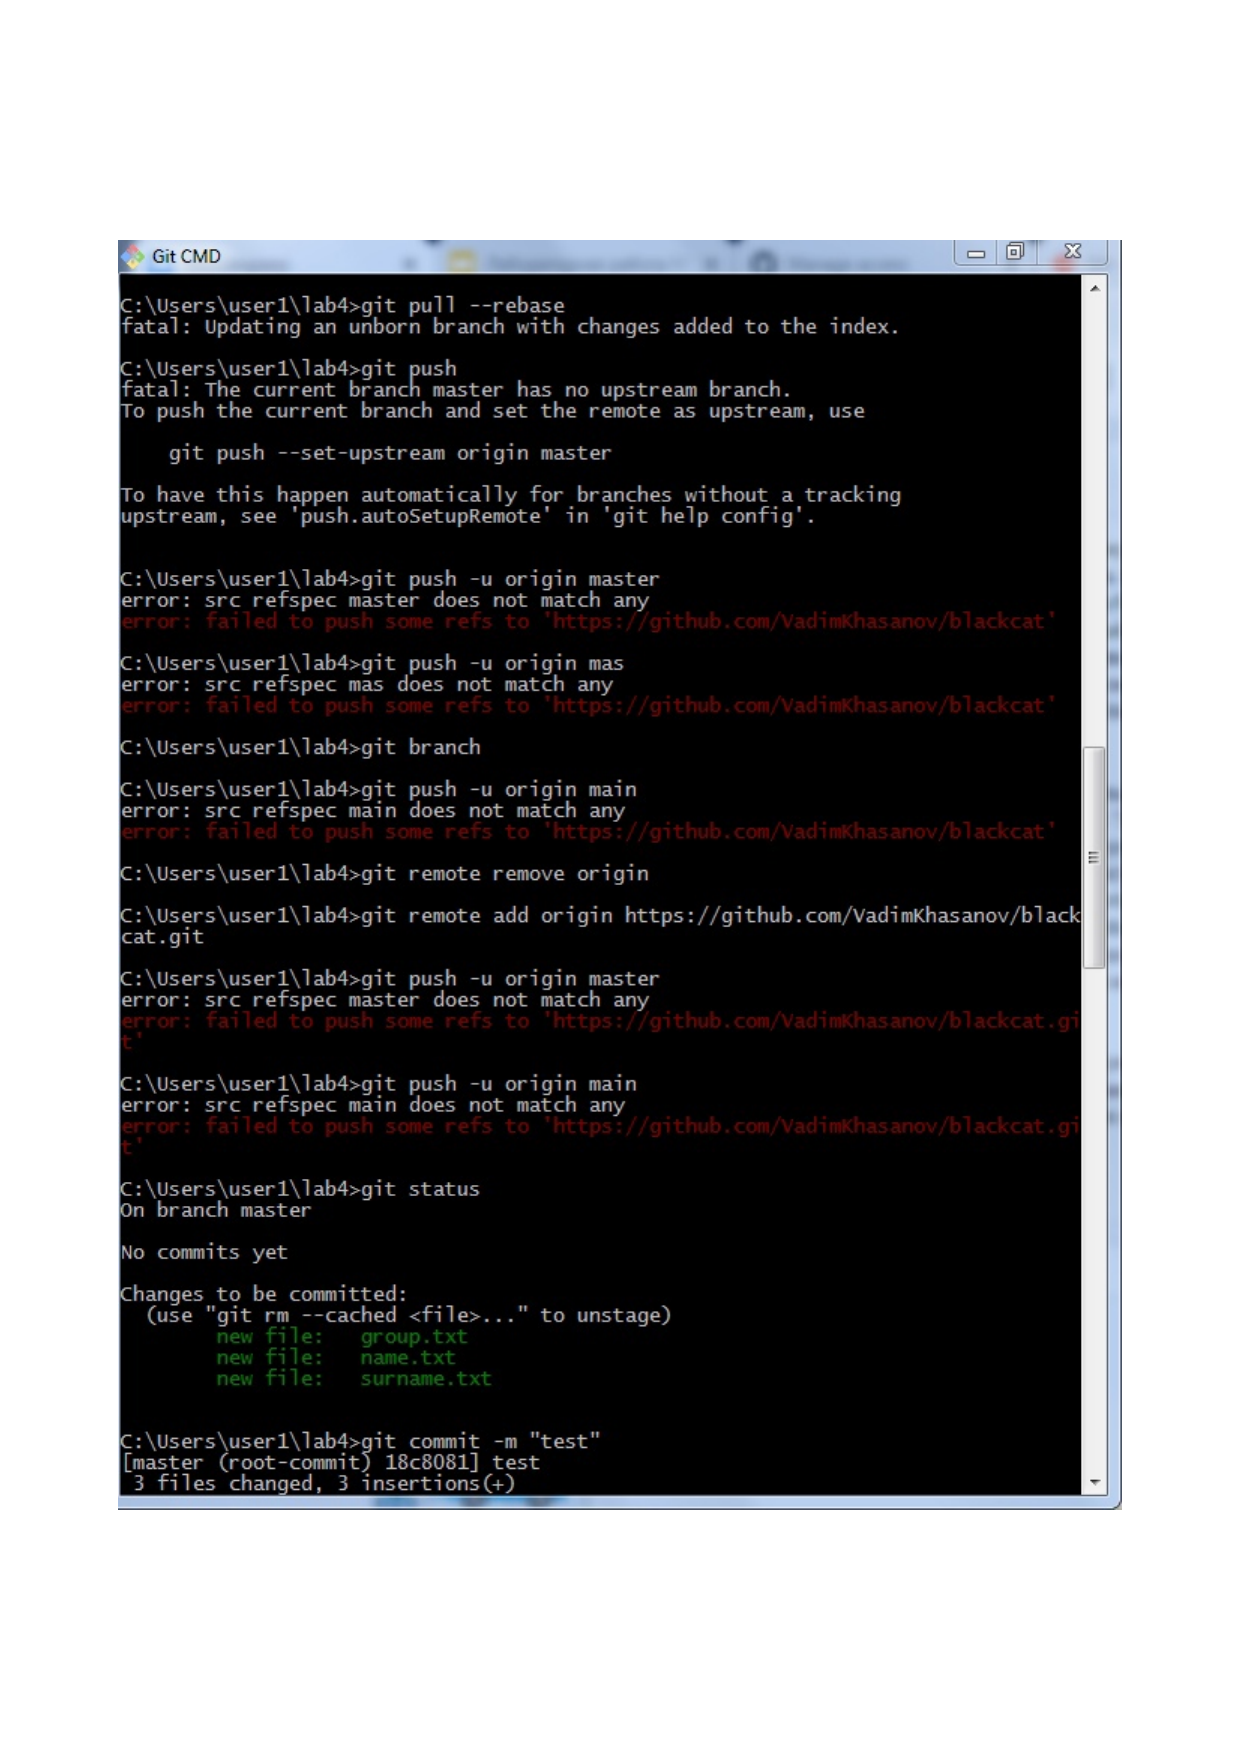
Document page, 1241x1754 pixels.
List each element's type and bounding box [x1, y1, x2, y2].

picture [118, 240, 1122, 1510]
